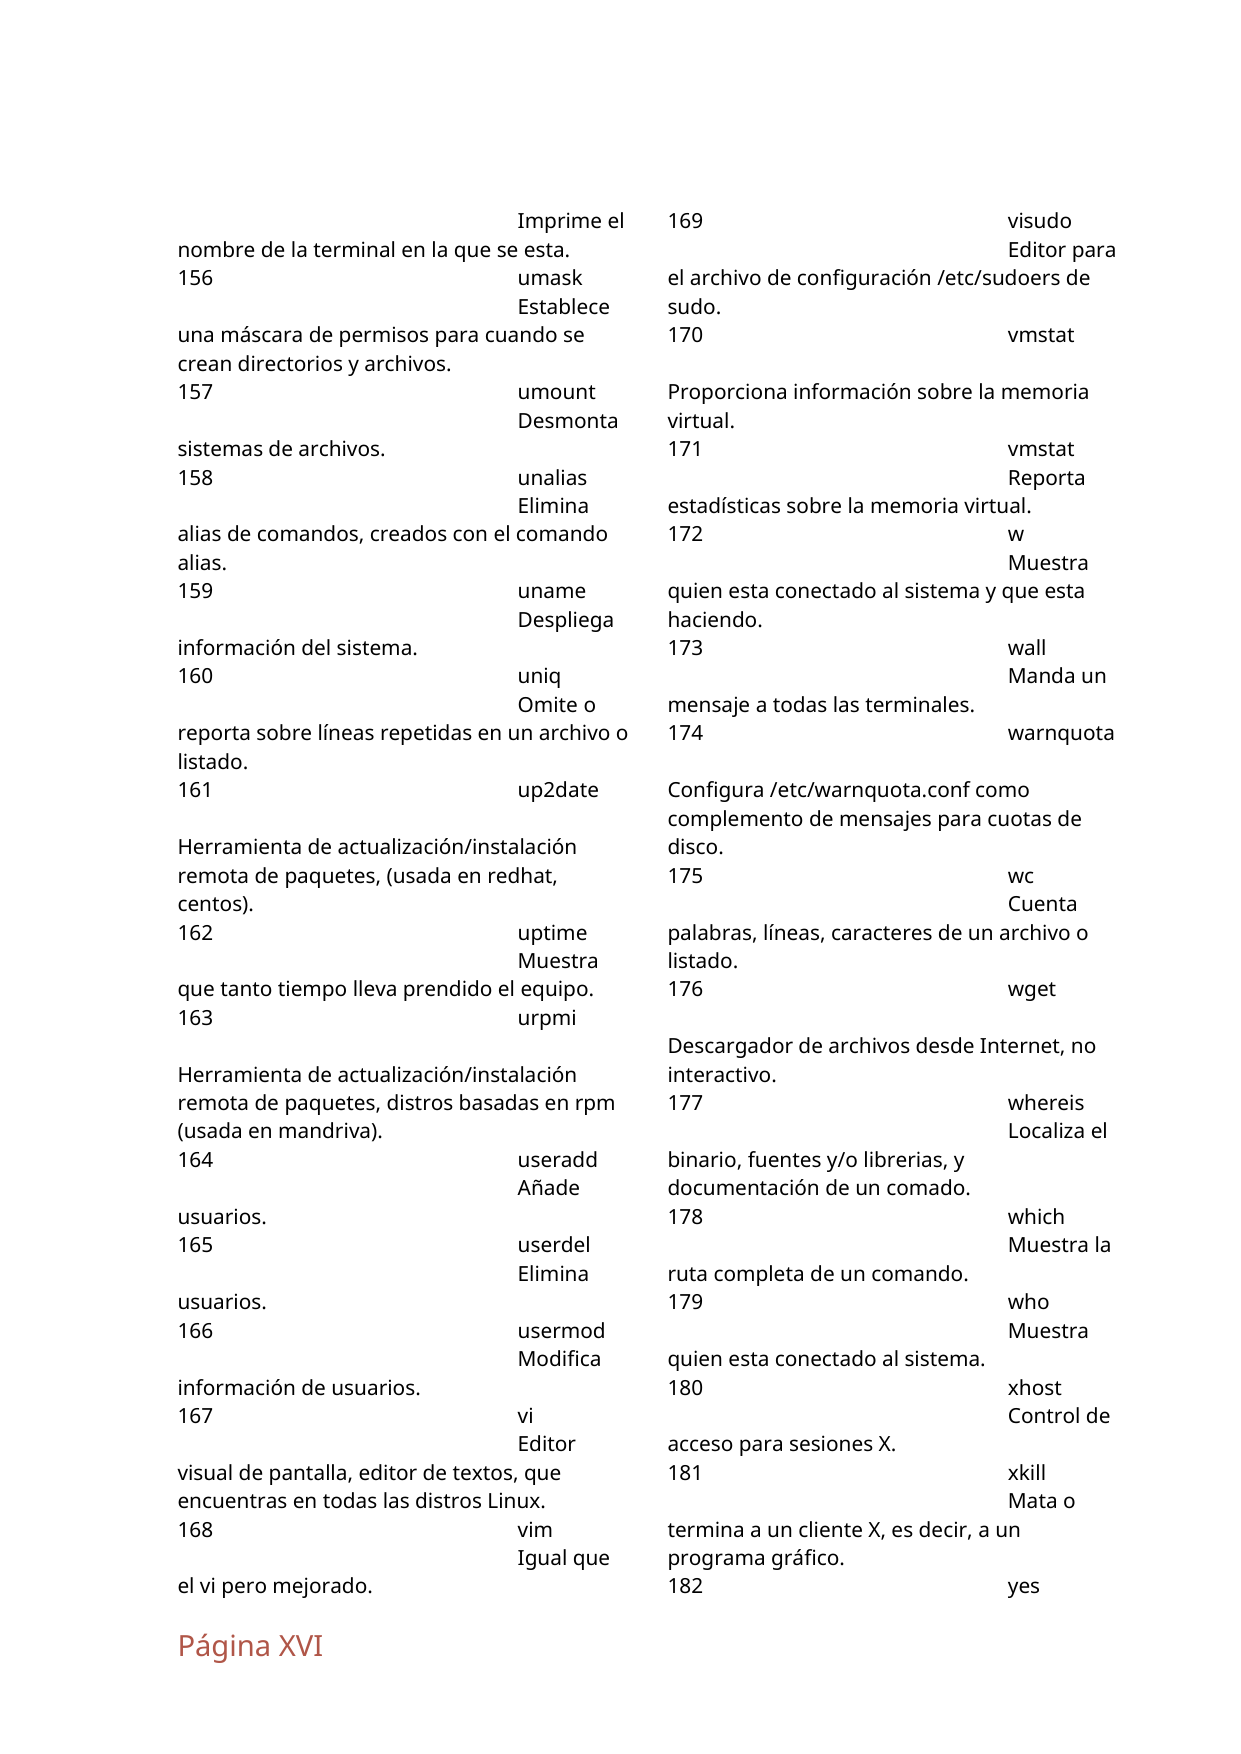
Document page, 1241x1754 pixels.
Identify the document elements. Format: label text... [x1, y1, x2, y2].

text 169 visudo Editor para el archivo de configuración /etc/sudoers de sudo. [667, 207, 1122, 320]
text 168 vim Igual que el vi pero mejorado. [177, 1515, 632, 1600]
text 162 uptime Muestra que tanto tiempo lleva prendido el equipo. [177, 918, 632, 1003]
text 172 w Muestra quien esta conectado al sistema y que esta haciendo. [667, 519, 1122, 633]
text 159 uname Despliega información del sistema. [177, 576, 632, 662]
text 177 whereis Localiza el binario, fuentes y/o librerias, y documentación de un comado. [667, 1088, 1122, 1202]
text 161 up2date Herramienta de actualización/instalación remota de paquetes, (usada en redhat, centos). [177, 775, 632, 918]
text 170 vmstat Proporciona información sobre la memoria virtual. [667, 320, 1122, 434]
text 160 uniq Omite o reporta sobre líneas repetidas en un archivo o listado. [177, 662, 632, 775]
text 165 userdel Elimina usuarios. [177, 1230, 632, 1316]
text 179 who Muestra quien esta conectado al sistema. [667, 1287, 1122, 1373]
text 175 wc Cuenta palabras, líneas, caracteres de un archivo o listado. [667, 861, 1122, 974]
text Imprime el nombre de la terminal en la que se esta. [177, 207, 632, 263]
text 171 vmstat Reporta estadísticas sobre la memoria virtual. [667, 434, 1122, 519]
text 164 useradd Añade usuarios. [177, 1145, 632, 1230]
text 176 wget Descargador de archivos desde Internet, no interactivo. [667, 974, 1122, 1088]
text 157 umount Desmonta sistemas de archivos. [177, 377, 632, 463]
text 173 wall Manda un mensaje a todas las terminales. [667, 633, 1122, 718]
text 166 usermod Modifica información de usuarios. [177, 1316, 632, 1401]
text 174 warnquota Configura /etc/warnquota.conf como complemento de mensajes para cuotas de disco. [667, 718, 1122, 861]
text 156 umask Establece una máscara de permisos para cuando se crean directorios y archivos. [177, 263, 632, 377]
text 180 xhost Control de acceso para sesiones X. [667, 1373, 1122, 1458]
text 163 urpmi Herramienta de actualización/instalación remota de paquetes, distros basadas en rpm (usada en mandriva). [177, 1003, 632, 1145]
text 178 which Muestra la ruta completa de un comando. [667, 1202, 1122, 1287]
text 182 yes [667, 1572, 1122, 1600]
text 158 unalias Elimina alias de comandos, creados con el comando alias. [177, 463, 632, 576]
text 181 xkill Mata o termina a un cliente X, es decir, a un programa gráfico. [667, 1458, 1122, 1572]
text 167 vi Editor visual de pantalla, editor de textos, que encuentras en todas las distros Linux. [177, 1401, 632, 1515]
